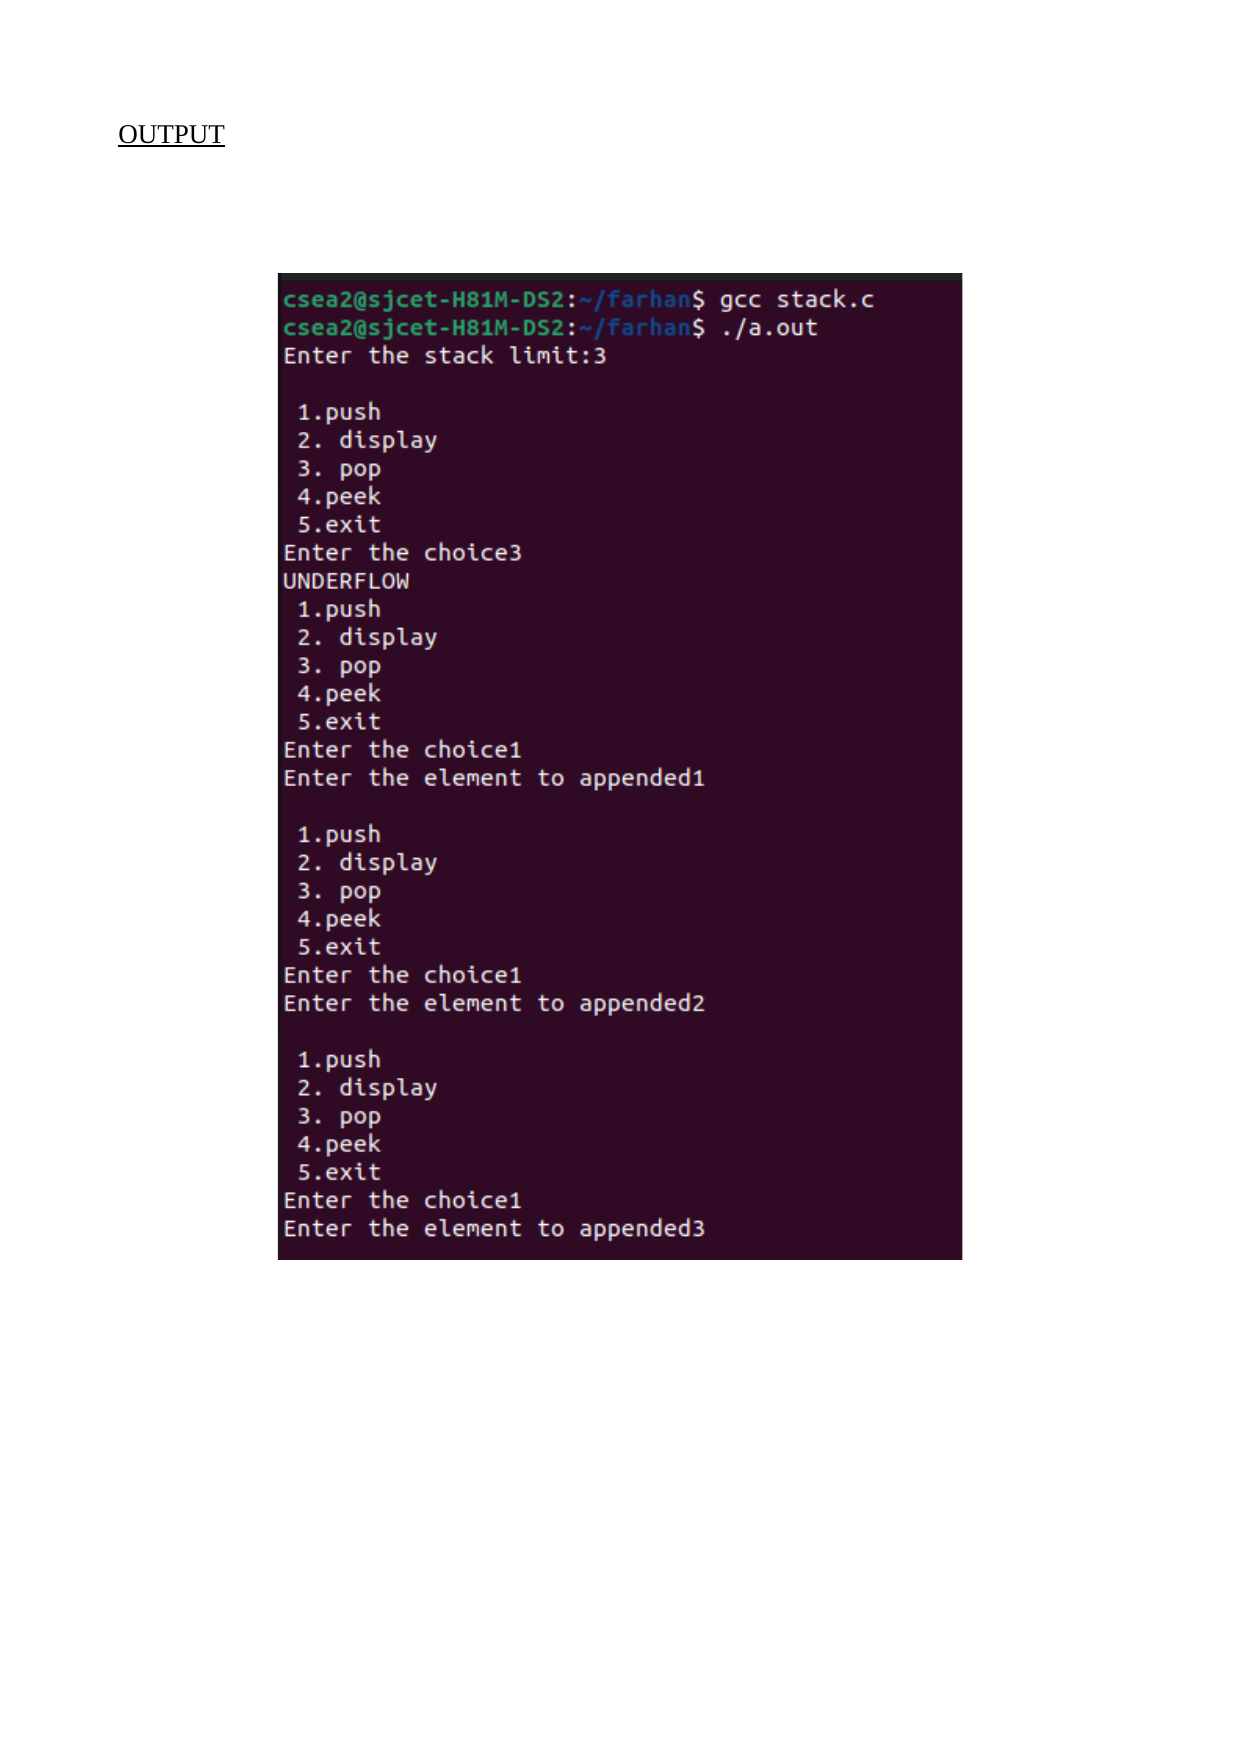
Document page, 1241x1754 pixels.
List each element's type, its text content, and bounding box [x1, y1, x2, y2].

picture [277, 273, 963, 1260]
text OUTPUT [118, 118, 1122, 149]
